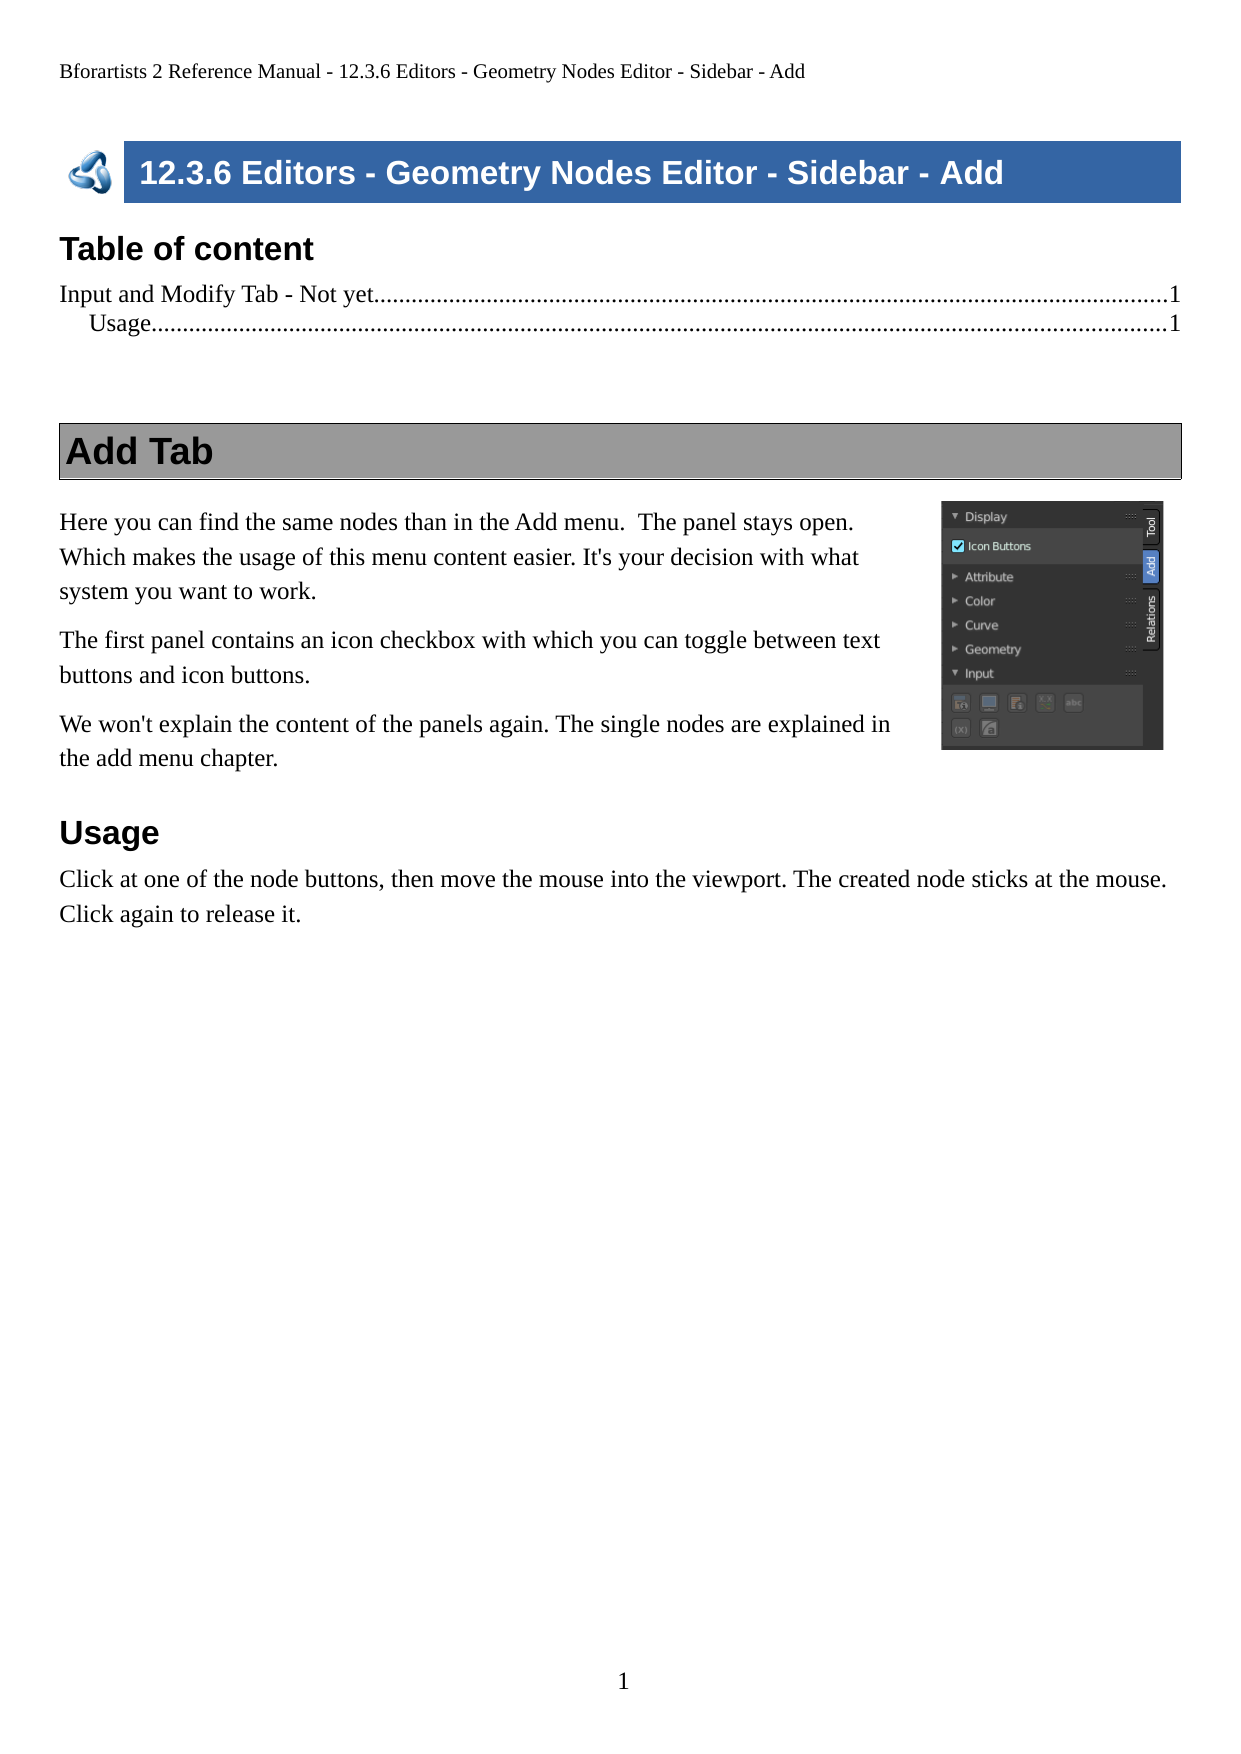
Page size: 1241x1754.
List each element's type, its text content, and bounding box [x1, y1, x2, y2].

text Usage 1 [88, 308, 1181, 337]
subtitle Table of content [59, 228, 1181, 267]
text Input and Modify Tab - Not yet 1 [59, 279, 1181, 308]
table_header [59, 141, 124, 203]
text Click at one of the node buttons, then move the mouse into the viewport. The created node sticks at the mouse. Click again to release it. [59, 864, 1181, 928]
text Here you can find the same nodes than in the Add menu. The panel stays open. Which makes the usage of this menu content easier. It's your decision with what system you want to work. [59, 507, 941, 605]
picture [941, 501, 1164, 750]
picture [65, 147, 114, 197]
table_header Add Tab [60, 424, 1181, 478]
table_header 12.3.6 Editors - Geometry Nodes Editor - Sidebar - Add [124, 141, 1181, 203]
text We won't explain the content of the panels again. The single nodes are explained in the add menu chapter. [59, 709, 1181, 772]
subtitle Usage [59, 813, 1181, 852]
text The first panel contains an icon checkbox with which you can toggle between text buttons and icon buttons. [59, 625, 941, 688]
